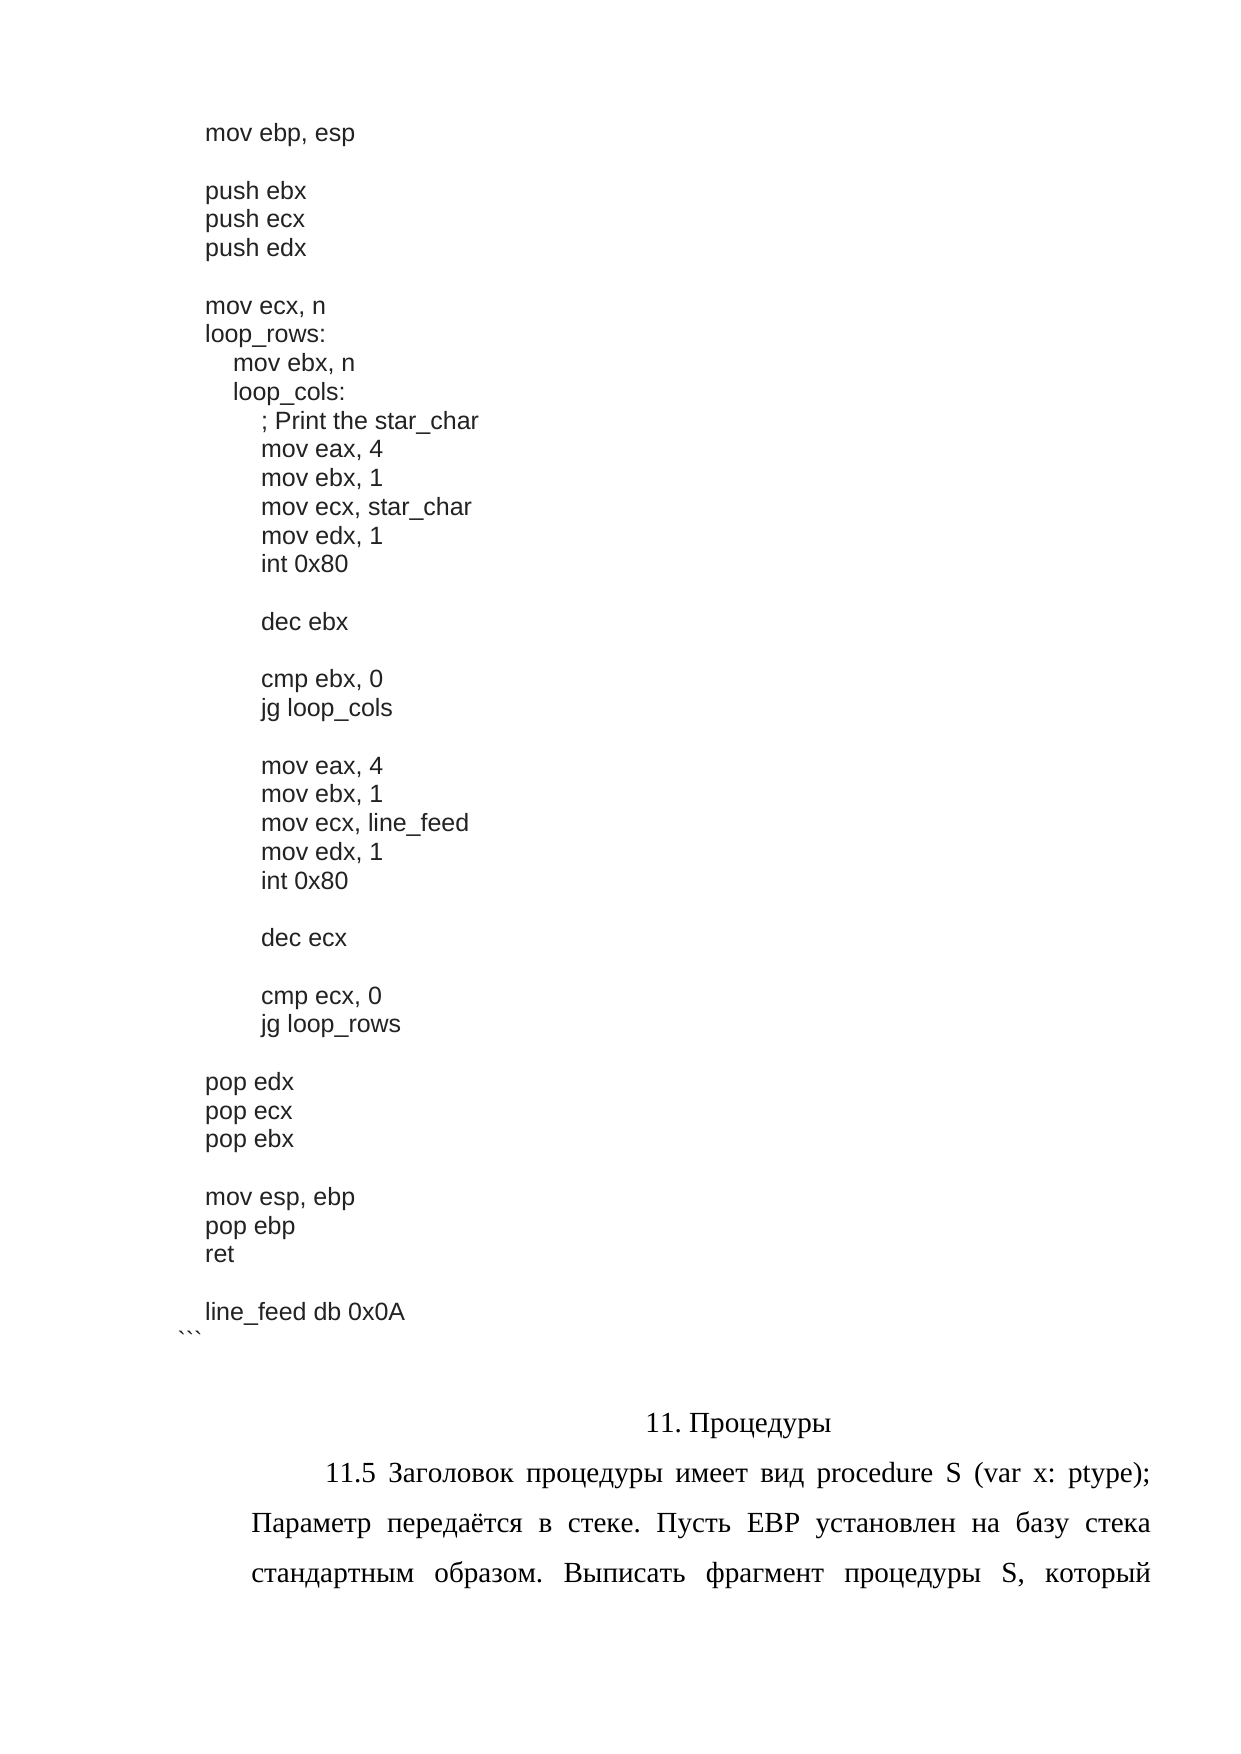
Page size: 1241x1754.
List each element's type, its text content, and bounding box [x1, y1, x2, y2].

text pop ebp [177, 1211, 1152, 1239]
text ``` [177, 1326, 1152, 1354]
text loop_cols: [177, 377, 1152, 406]
text mov edx, 1 [177, 521, 1152, 549]
text 11.5 Заголовок процедуры имеет вид procedure S (var x: ptype); Параметр передаётся в стеке. Пусть EBP установлен на базу стека стандартным образом. Выписать фрагмент процедуры S, который [251, 1455, 1152, 1589]
text mov ebx, 1 [177, 463, 1152, 492]
text cmp ebx, 0 [177, 664, 1152, 693]
text mov eax, 4 [177, 751, 1152, 779]
text push ecx [177, 204, 1152, 233]
text mov ebx, 1 [177, 779, 1152, 808]
text cmp ecx, 0 [177, 981, 1152, 1009]
text pop ebx [177, 1124, 1152, 1153]
text mov esp, ebp [177, 1182, 1152, 1211]
text jg loop_rows [177, 1009, 1152, 1038]
text int 0x80 [177, 866, 1152, 894]
text push edx [177, 233, 1152, 262]
text dec ebx [177, 607, 1152, 636]
text ret [177, 1239, 1152, 1268]
text loop_rows: [177, 319, 1152, 348]
text mov ecx, line_feed [177, 808, 1152, 837]
text mov ebp, esp [177, 118, 1152, 147]
text line_feed db 0x0A [177, 1297, 1152, 1326]
text int 0x80 [177, 549, 1152, 578]
text dec ecx [177, 923, 1152, 952]
text jg loop_cols [177, 693, 1152, 722]
text mov ecx, n [177, 291, 1152, 319]
text mov eax, 4 [177, 434, 1152, 463]
text mov edx, 1 [177, 837, 1152, 866]
text pop edx [177, 1067, 1152, 1096]
text mov ecx, star_char [177, 492, 1152, 521]
text pop ecx [177, 1096, 1152, 1124]
text 11. Процедуры [251, 1405, 1152, 1438]
text push ebx [177, 176, 1152, 204]
text ; Print the star_char [177, 406, 1152, 434]
text mov ebx, n [177, 348, 1152, 377]
